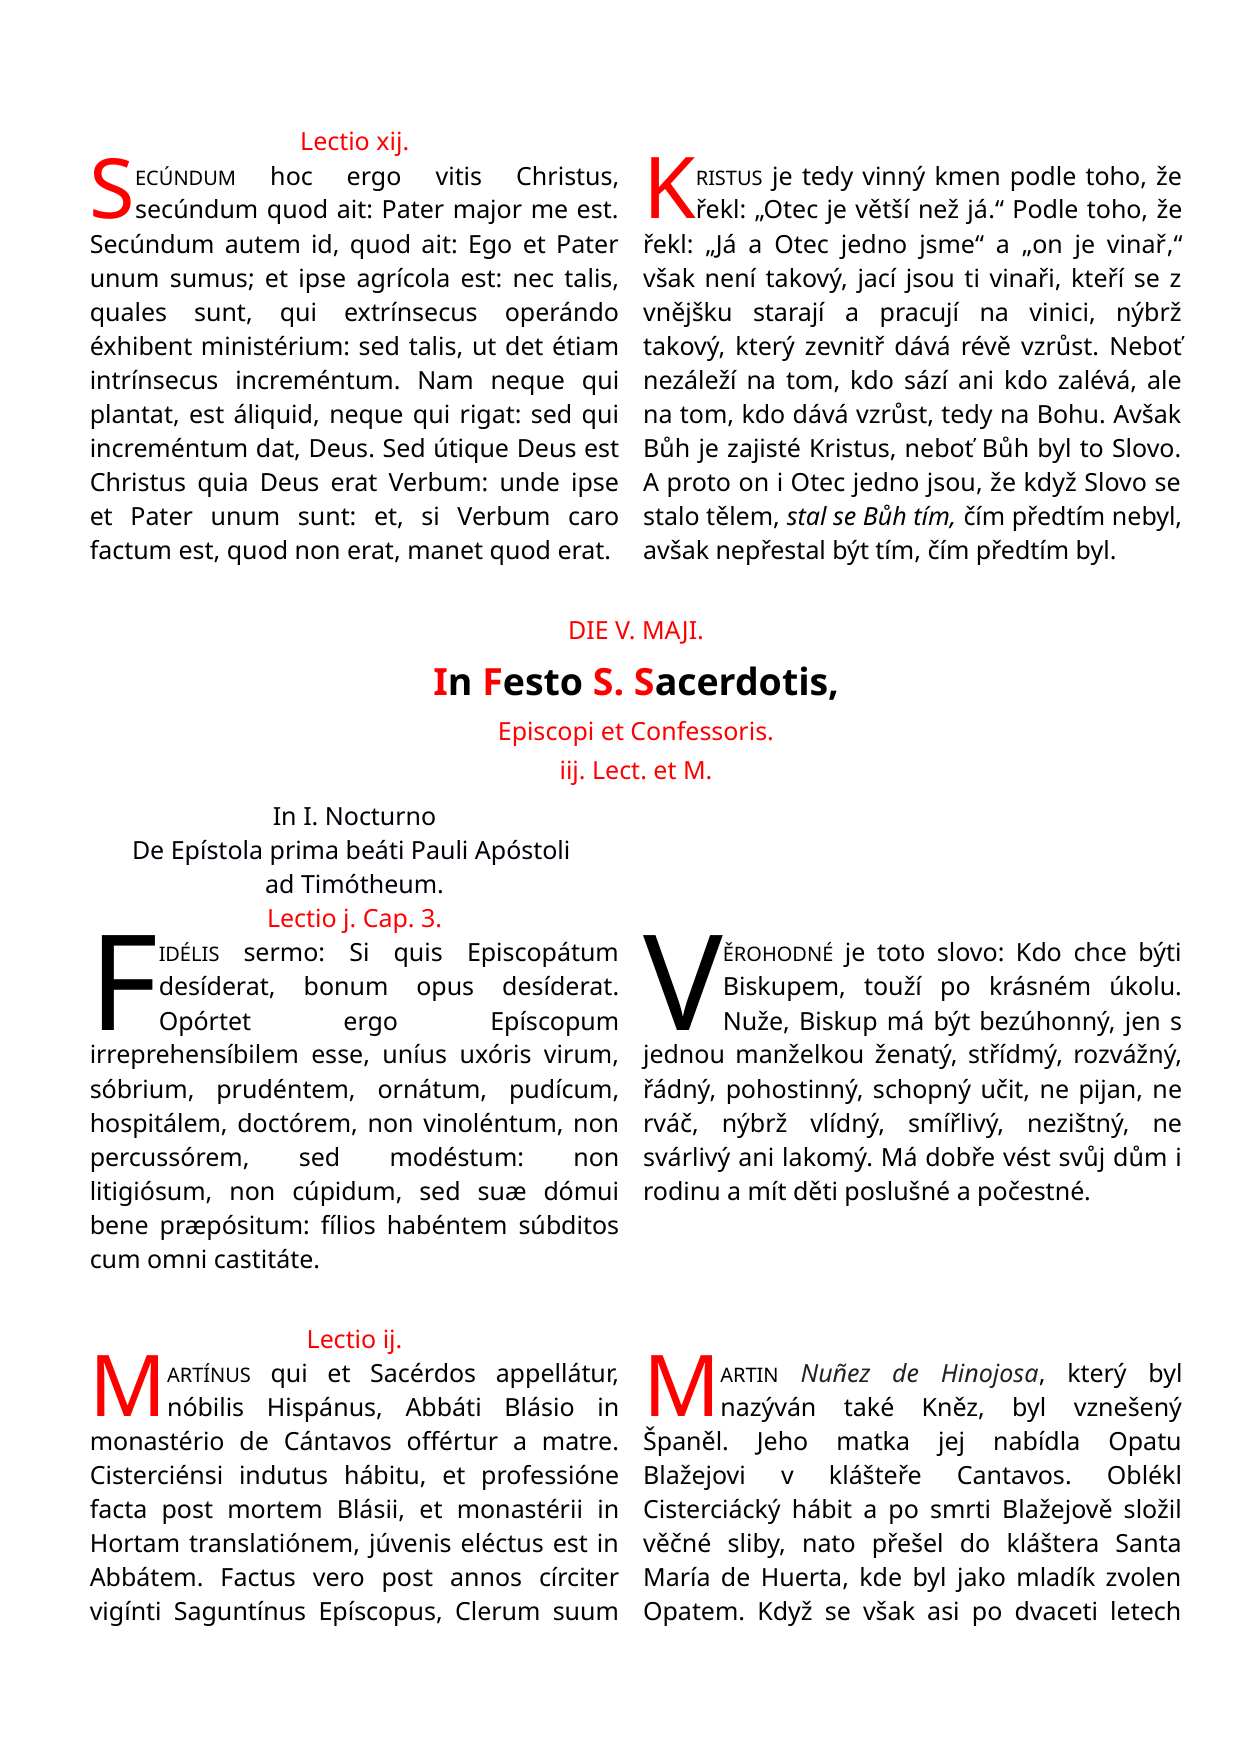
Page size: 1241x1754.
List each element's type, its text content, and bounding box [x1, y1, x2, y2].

table_cell Věrohodné je toto slovo: Kdo chce býti Biskupem, touží po krásném úkolu. Nuže, Biskup má být bezúhonný, jen s jednou manželkou ženatý, střídmý, rozvážný, řádný, pohostinný, schopný učit, ne pijan, ne rváč, nýbrž vlídný, smířlivý, nezištný, ne svárlivý ani lakomý. Má dobře vést svůj dům i rodinu a mít děti poslušné a počestné. [631, 793, 1194, 1316]
table_cell In I. Nocturno De Epístola prima beáti Pauli Apóstoli ad Timótheum. Lectio j. Cap. 3. Fidélis sermo: Si quis Episcopátum desíderat, bonum opus desíderat. Opórtet ergo Epíscopum irreprehensíbilem esse, uníus uxóris virum, sóbrium, prudéntem, ornátum, pudícum, hospitálem, doctórem, non vinoléntum, non percussórem, sed modéstum: non litigiósum, non cúpidum, sed suæ dómui bene præpósitum: fílios habéntem súbditos cum omni castitáte. [78, 793, 631, 1316]
table_cell Kristus je tedy vinný kmen podle toho, že řekl: „Otec je větší než já.“ Podle toho, že řekl: „Já a Otec jedno jsme“ a „on je vinař,“ však není takový, jací jsou ti vinaři, kteří se z vnějšku starají a pracují na vinici, nýbrž takový, který zevnitř dává révě vzrůst. Neboť nezáleží na tom, kdo sází ani kdo zalévá, ale na tom, kdo dává vzrůst, tedy na Bohu. Avšak Bůh je zajisté Kristus, neboť Bůh byl to Slovo. A proto on i Otec jedno jsou, že když Slovo se stalo tělem, stal se Bůh tím, čím předtím nebyl, avšak nepřestal být tím, čím předtím byl. [631, 118, 1194, 607]
table_cell DIE V. MAJI. In Festo S. Sacerdotis, Episcopi et Confessoris. iij. Lect. et M. [78, 607, 1194, 793]
table_cell Martin Nuñez de Hinojosa, který byl nazýván také Kněz, byl vznešený Španěl. Jeho matka jej nabídla Opatu Blažejovi v klášteře Cantavos. Oblékl Cisterciácký hábit a po smrti Blažejově složil věčné sliby, nato přešel do kláštera Santa María de Huerta, kde byl jako mladík zvolen Opatem. Když se však asi po dvaceti letech [631, 1316, 1194, 1634]
table_cell Lectio ij. Martínus qui et Sacérdos appellátur, nóbilis Hispánus, Abbáti Blásio in monastério de Cántavos offértur a matre. Cisterciénsi indutus hábitu, et professióne facta post mortem Blásii, et monastérii in Hortam translatiónem, júvenis eléctus est in Abbátem. Factus vero post annos círciter vigínti Saguntínus Epíscopus, Clerum suum [78, 1316, 631, 1634]
table_cell Lectio xij. Secúndum hoc ergo vitis Christus, secúndum quod ait: Pater major me est. Secúndum autem id, quod ait: Ego et Pater unum sumus; et ipse agrícola est: nec talis, quales sunt, qui extrínsecus operándo éxhibent ministérium: sed talis, ut det étiam intrínsecus increméntum. Nam neque qui plantat, est áliquid, neque qui rigat: sed qui increméntum dat, Deus. Sed útique Deus est Christus quia Deus erat Verbum: unde ipse et Pater unum sunt: et, si Verbum caro factum est, quod non erat, manet quod erat. [78, 118, 631, 607]
